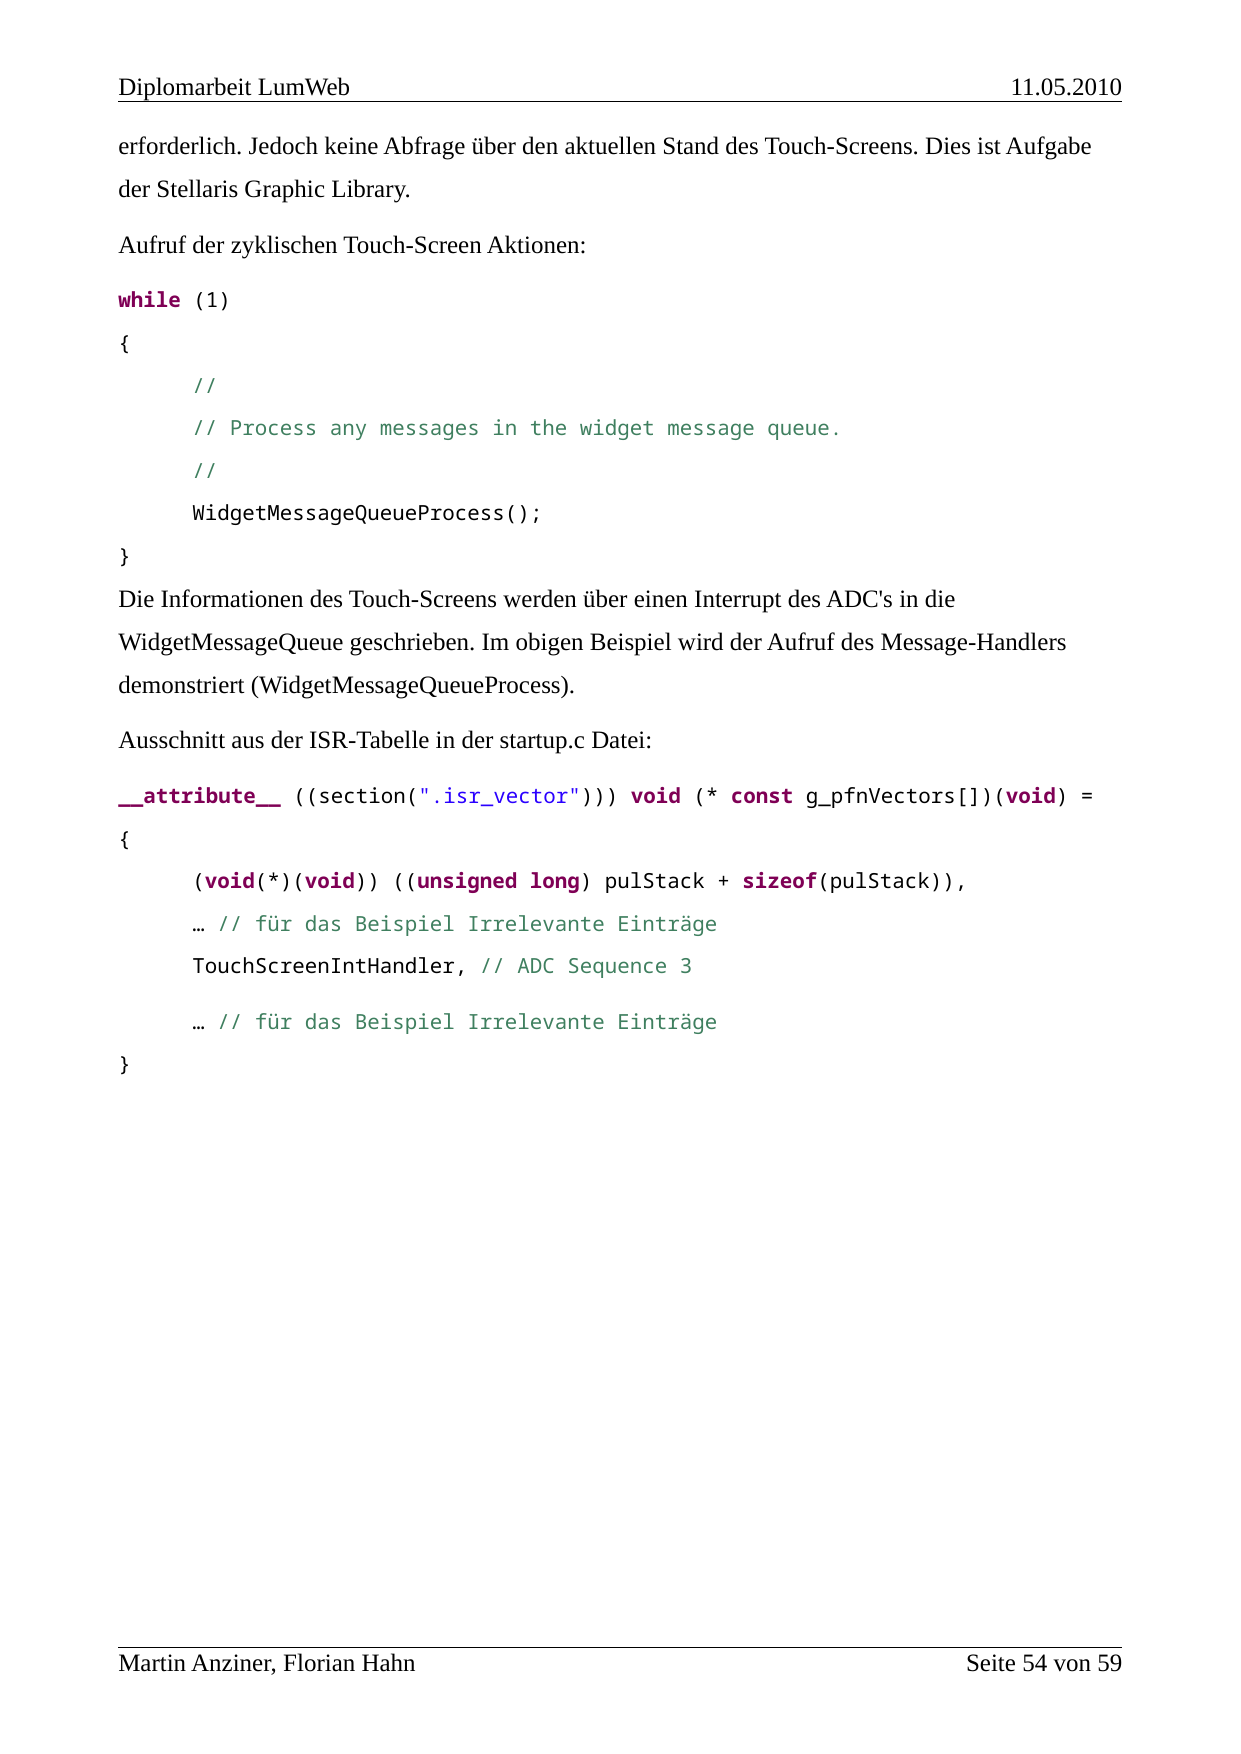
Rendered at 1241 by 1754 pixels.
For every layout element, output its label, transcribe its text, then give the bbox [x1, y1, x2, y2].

text // Process any messages in the widget message queue. [118, 413, 1122, 442]
text erforderlich. Jedoch keine Abfrage über den aktuellen Stand des Touch-Screens. Dies ist Aufgabe der Stellaris Graphic Library. [118, 131, 1122, 203]
text (void(*)(void)) ((unsigned long) pulStack + sizeof(pulStack)), [118, 866, 1122, 895]
text TouchScreenIntHandler, // ADC Sequence 3 [118, 952, 1122, 980]
text Aufruf der zyklischen Touch-Screen Aktionen: [118, 230, 1122, 259]
text // [118, 371, 1122, 399]
text { [118, 824, 1122, 852]
text __attribute__ ((section(".isr_vector"))) void (* const g_pfnVectors[])(void) = [118, 781, 1122, 810]
text Ausschnitt aus der ISR-Tabelle in der startup.c Datei: [118, 726, 1122, 754]
text // [118, 456, 1122, 484]
text WidgetMessageQueueProcess(); [118, 498, 1122, 527]
text … // für das Beispiel Irrelevante Einträge [118, 1007, 1122, 1035]
text } [118, 1049, 1122, 1078]
text Die Informationen des Touch-Screens werden über einen Interrupt des ADC's in die WidgetMessageQueue geschrieben. Im obigen Beispiel wird der Aufruf des Message-Handlers demonstriert (WidgetMessageQueueProcess). [118, 584, 1122, 699]
text … // für das Beispiel Irrelevante Einträge [118, 909, 1122, 937]
text { [118, 328, 1122, 357]
text while (1) [118, 286, 1122, 314]
text } [118, 541, 1122, 569]
